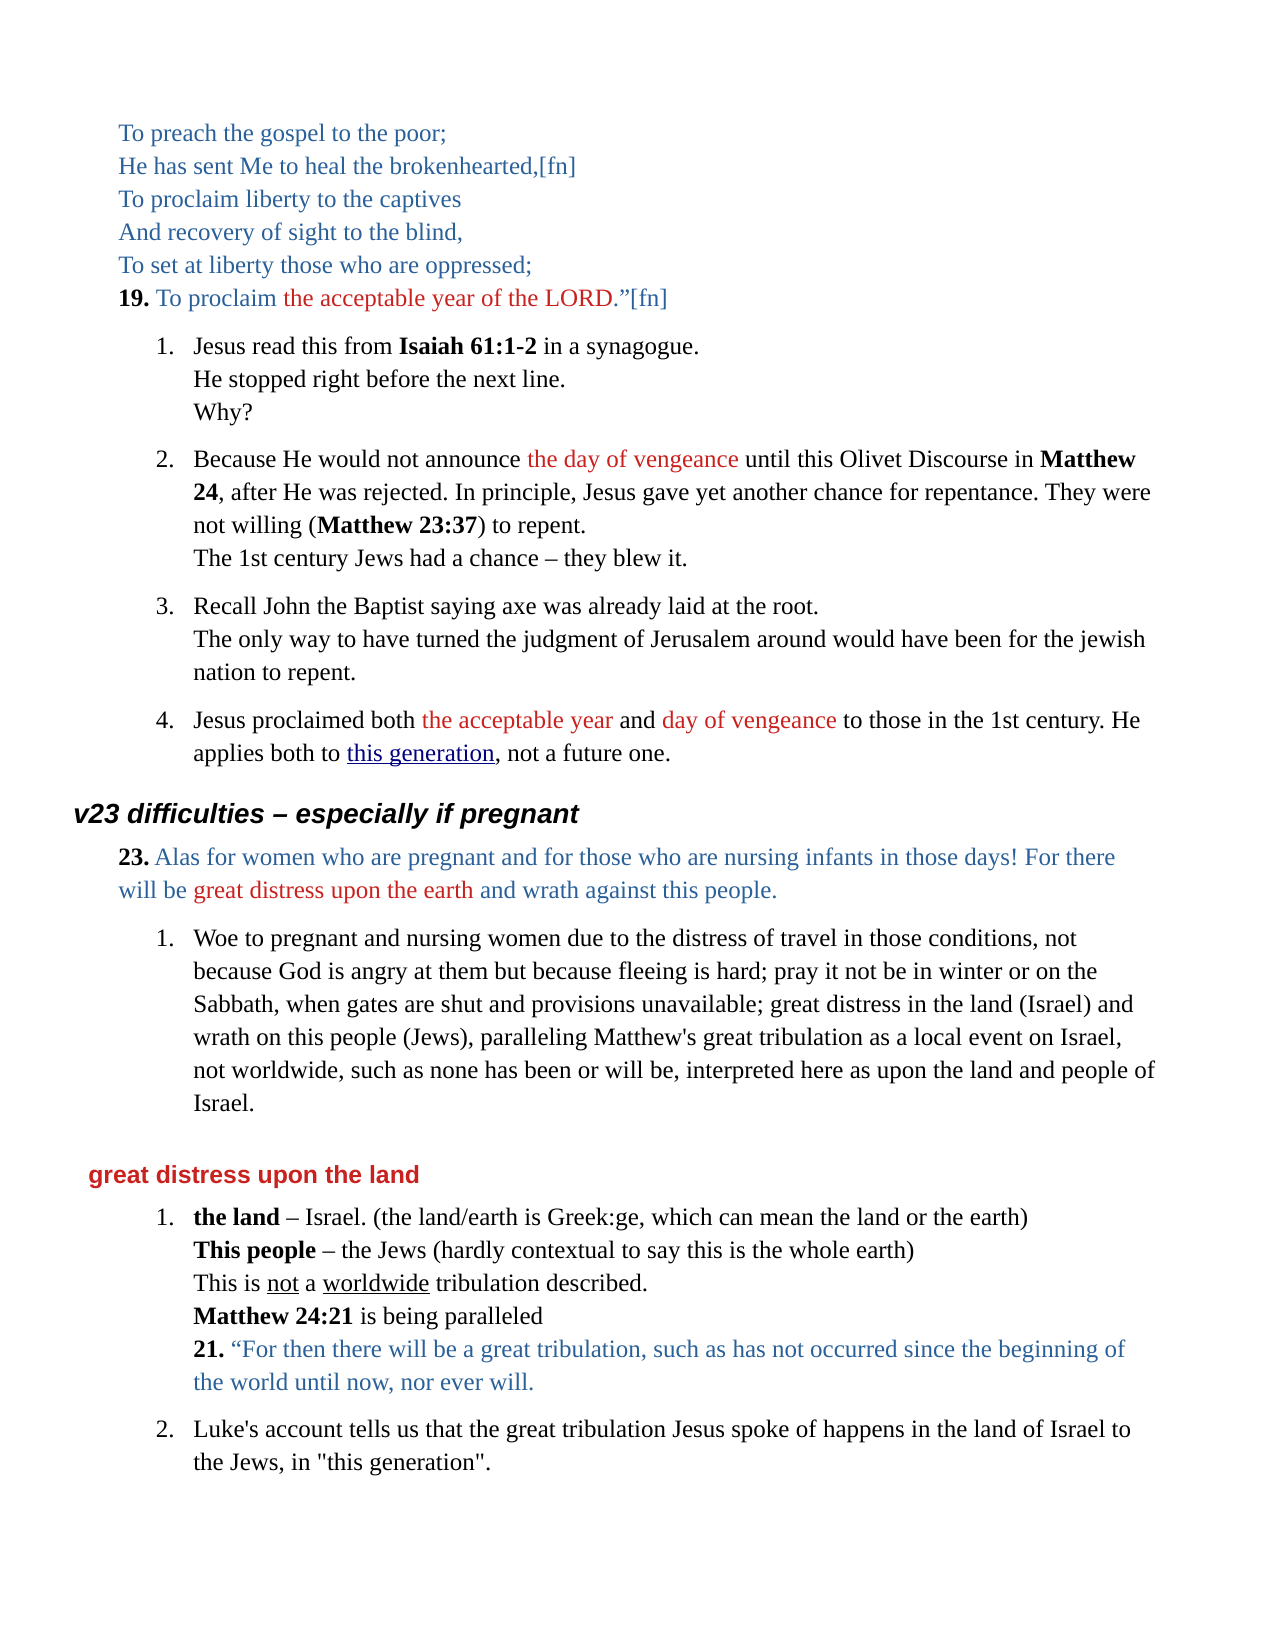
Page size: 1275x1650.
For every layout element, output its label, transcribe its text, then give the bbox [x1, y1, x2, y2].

text To preach the gospel to the poor; He has sent Me to heal the brokenhearted,[fn] To proclaim liberty to the captives And recovery of sight to the blind, To set at liberty those who are oppressed; 19. To proclaim the acceptable year of the LORD.”[fn] [118, 118, 1157, 312]
list Luke's account tells us that the great tribulation Jesus spoke of happens in the land of Israel to the Jews, in "this generation". [156, 1414, 1157, 1476]
subtitle great distress upon the land [88, 1161, 1157, 1189]
list the land – Israel. (the land/earth is Greek:ge, which can mean the land or the earth) This people – the Jews (hardly contextual to say this is the whole earth) This is not a worldwide tribulation described. Matthew 24:21 is being paralleled 21. “For then there will be a great tribulation, such as has not occurred since the beginning of the world until now, nor ever will. [156, 1202, 1157, 1396]
list Jesus read this from Isaiah 61:1-2 in a synagogue. He stopped right before the next line. Why? [156, 331, 1157, 426]
subtitle v23 difficulties – especially if pregnant [73, 798, 1157, 830]
list Woe to pregnant and nursing women due to the distress of travel in those conditions, not because God is angry at them but because fleeing is hard; pray it not be in winter or on the Sabbath, when gates are shut and provisions unavailable; great distress in the land (Israel) and wrath on this people (Jews), paralleling Matthew's great tribulation as a local event on Israel, not worldwide, such as none has been or will be, interpreted here as upon the land and people of Israel. [156, 923, 1157, 1117]
text 23. Alas for women who are pregnant and for those who are nursing infants in those days! For there will be great distress upon the earth and wrath against this people. [118, 842, 1157, 904]
list Recall John the Baptist saying axe was already laid at the root. The only way to have turned the judgment of Jerusalem around would have been for the jewish nation to repent. [156, 591, 1157, 686]
list Because He would not announce the day of vengeance until this Olivet Discourse in Matthew 24, after He was rejected. In principle, Jesus gave yet another chance for repentance. They were not willing (Matthew 23:37) to repent. The 1st century Jews had a chance – they blew it. [156, 444, 1157, 572]
list Jesus proclaimed both the acceptable year and day of vengeance to those in the 1st century. He applies both to this generation, not a future one. [156, 705, 1157, 767]
